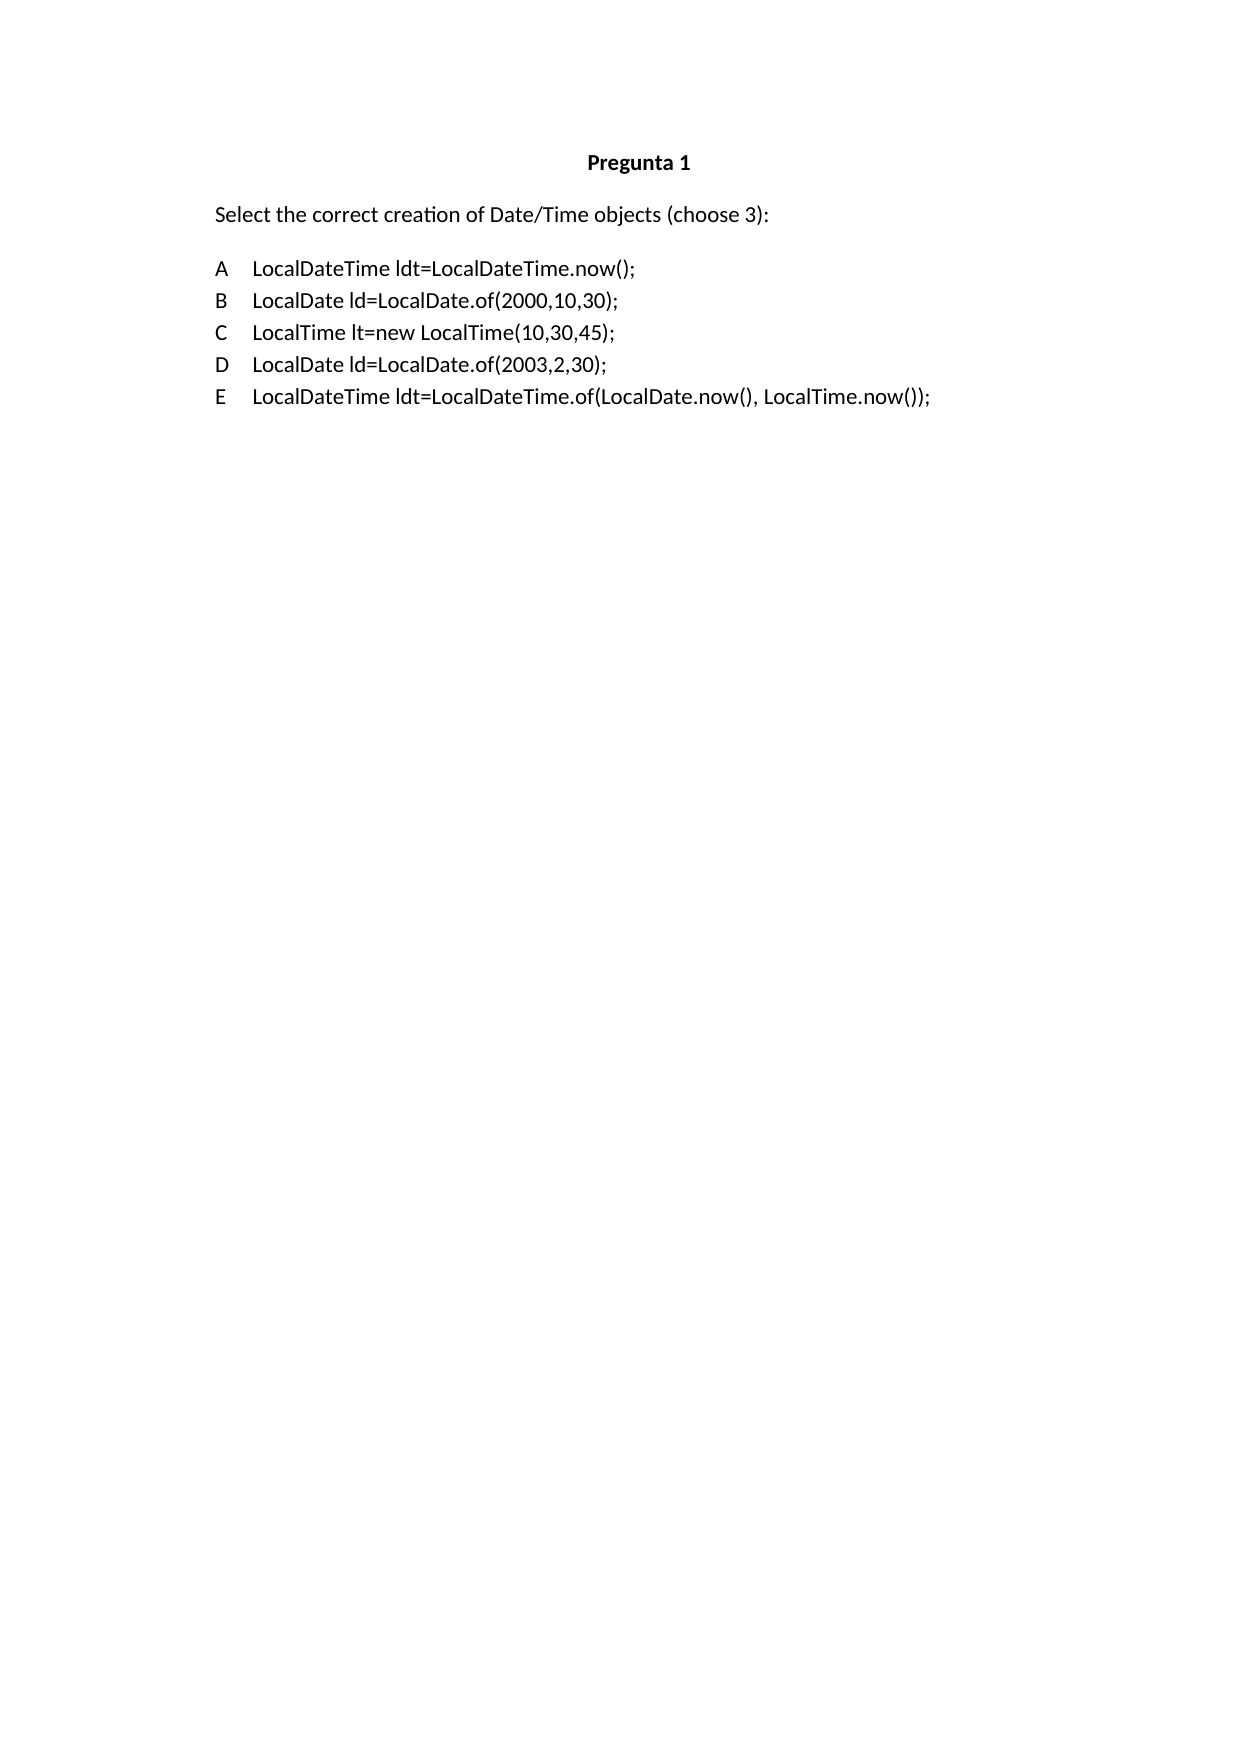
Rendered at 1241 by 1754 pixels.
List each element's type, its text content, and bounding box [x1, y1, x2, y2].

list LocalDate ld=LocalDate.of(2003,2,30); [215, 350, 1063, 378]
list LocalTime lt=new LocalTime(10,30,45); [215, 318, 1063, 346]
list LocalDateTime ldt=LocalDateTime.of(LocalDate.now(), LocalTime.now()); [215, 382, 1063, 410]
list LocalDate ld=LocalDate.of(2000,10,30); [215, 286, 1063, 314]
text Select the correct creation of Date/Time objects (choose 3): [215, 201, 1063, 229]
list LocalDateTime ldt=LocalDateTime.now(); [215, 254, 1063, 282]
text Pregunta 1 [215, 148, 1063, 176]
